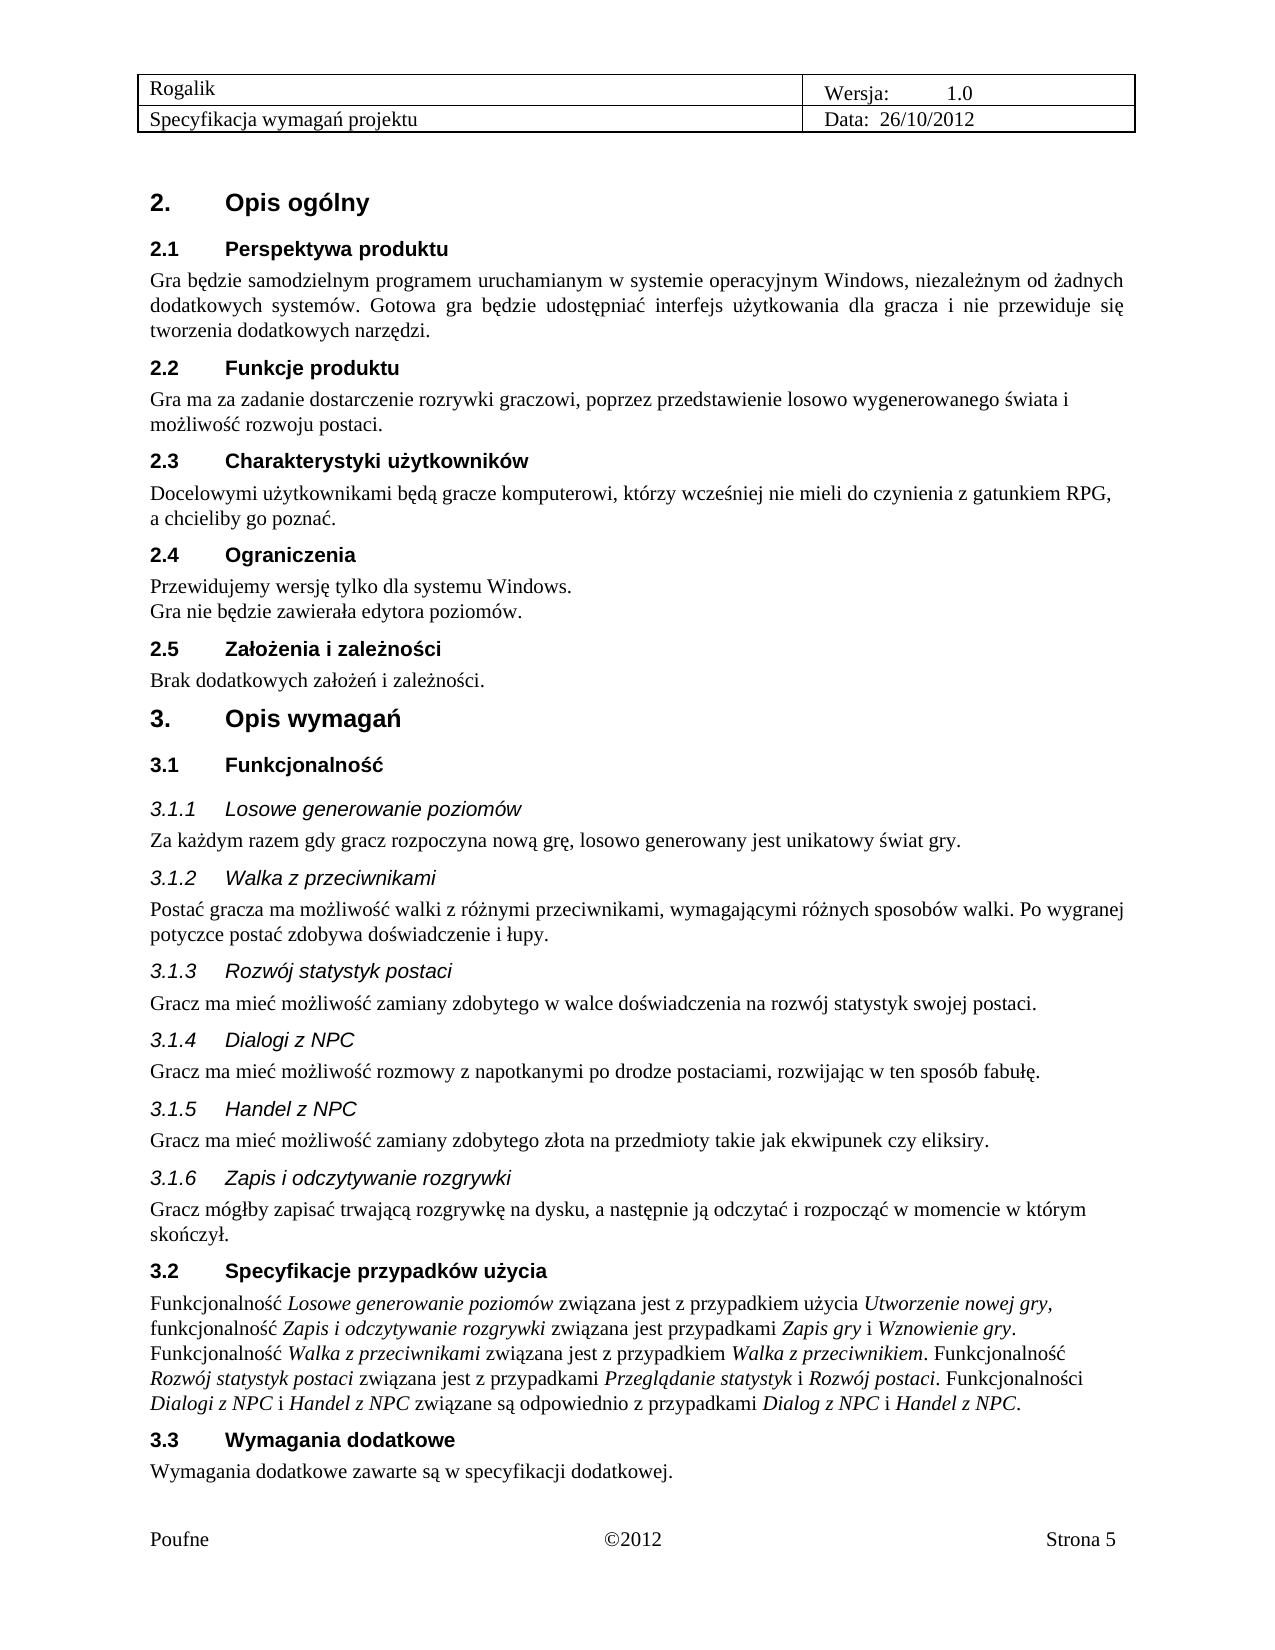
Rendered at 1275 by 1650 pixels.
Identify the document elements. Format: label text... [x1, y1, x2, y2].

text Gra będzie samodzielnym programem uruchamianym w systemie operacyjnym Windows, niezależnym od żadnych dodatkowych systemów. Gotowa gra będzie udostępniać interfejs użytkowania dla gracza i nie przewiduje się tworzenia dodatkowych narzędzi. [150, 267, 1125, 342]
subtitle Zapis i odczytywanie rozgrywki [150, 1164, 1125, 1189]
text Gracz mógłby zapisać trwającą rozgrywkę na dysku, a następnie ją odczytać i rozpocząć w momencie w którym skończył. [150, 1196, 1125, 1246]
text Postać gracza ma możliwość walki z różnymi przeciwnikami, wymagającymi różnych sposobów walki. Po wygranej potyczce postać zdobywa doświadczenie i łupy. [150, 896, 1125, 946]
subtitle Funkcjonalność [150, 752, 1125, 777]
text Gra nie będzie zawierała edytora poziomów. [150, 598, 1125, 623]
subtitle Założenia i zależności [150, 636, 1125, 661]
subtitle Funkcje produktu [150, 354, 1125, 379]
text Gracz ma mieć możliwość zamiany zdobytego złota na przedmioty takie jak ekwipunek czy eliksiry. [150, 1127, 1125, 1152]
text Przewidujemy wersję tylko dla systemu Windows. [150, 573, 1125, 598]
subtitle Opis wymagań [150, 704, 1125, 733]
subtitle Perspektywa produktu [150, 236, 1125, 261]
subtitle Rozwój statystyk postaci [150, 958, 1125, 983]
subtitle Wymagania dodatkowe [150, 1427, 1125, 1452]
text Gracz ma mieć możliwość rozmowy z napotkanymi po drodze postaciami, rozwijając w ten sposób fabułę. [150, 1058, 1125, 1083]
text Docelowymi użytkownikami będą gracze komputerowi, którzy wcześniej nie mieli do czynienia z gatunkiem RPG, a chcieliby go poznać. [150, 479, 1125, 529]
subtitle Specyfikacje przypadków użycia [150, 1258, 1125, 1283]
subtitle Walka z przeciwnikami [150, 864, 1125, 889]
subtitle Dialogi z NPC [150, 1027, 1125, 1052]
subtitle Opis ogólny [150, 188, 1125, 217]
text Funkcjonalność Losowe generowanie poziomów związana jest z przypadkiem użycia Utworzenie nowej gry, funkcjonalność Zapis i odczytywanie rozgrywki związana jest przypadkami Zapis gry i Wznowienie gry. Funkcjonalność Walka z przeciwnikami związana jest z przypadkiem Walka z przeciwnikiem. Funkcjonalność Rozwój statystyk postaci związana jest z przypadkami Przeglądanie statystyk i Rozwój postaci. Funkcjonalności Dialogi z NPC i Handel z NPC związane są odpowiednio z przypadkami Dialog z NPC i Handel z NPC. [150, 1289, 1125, 1414]
subtitle Losowe generowanie poziomów [150, 796, 1125, 821]
text Gracz ma mieć możliwość zamiany zdobytego w walce doświadczenia na rozwój statystyk swojej postaci. [150, 989, 1125, 1014]
text Za każdym razem gdy gracz rozpoczyna nową grę, losowo generowany jest unikatowy świat gry. [150, 827, 1125, 852]
subtitle Charakterystyki użytkowników [150, 448, 1125, 473]
text Gra ma za zadanie dostarczenie rozrywki graczowi, poprzez przedstawienie losowo wygenerowanego świata i możliwość rozwoju postaci. [150, 386, 1125, 436]
subtitle Ograniczenia [150, 542, 1125, 567]
text Wymagania dodatkowe zawarte są w specyfikacji dodatkowej. [150, 1458, 1125, 1483]
text Brak dodatkowych założeń i zależności. [150, 667, 1125, 692]
subtitle Handel z NPC [150, 1096, 1125, 1121]
